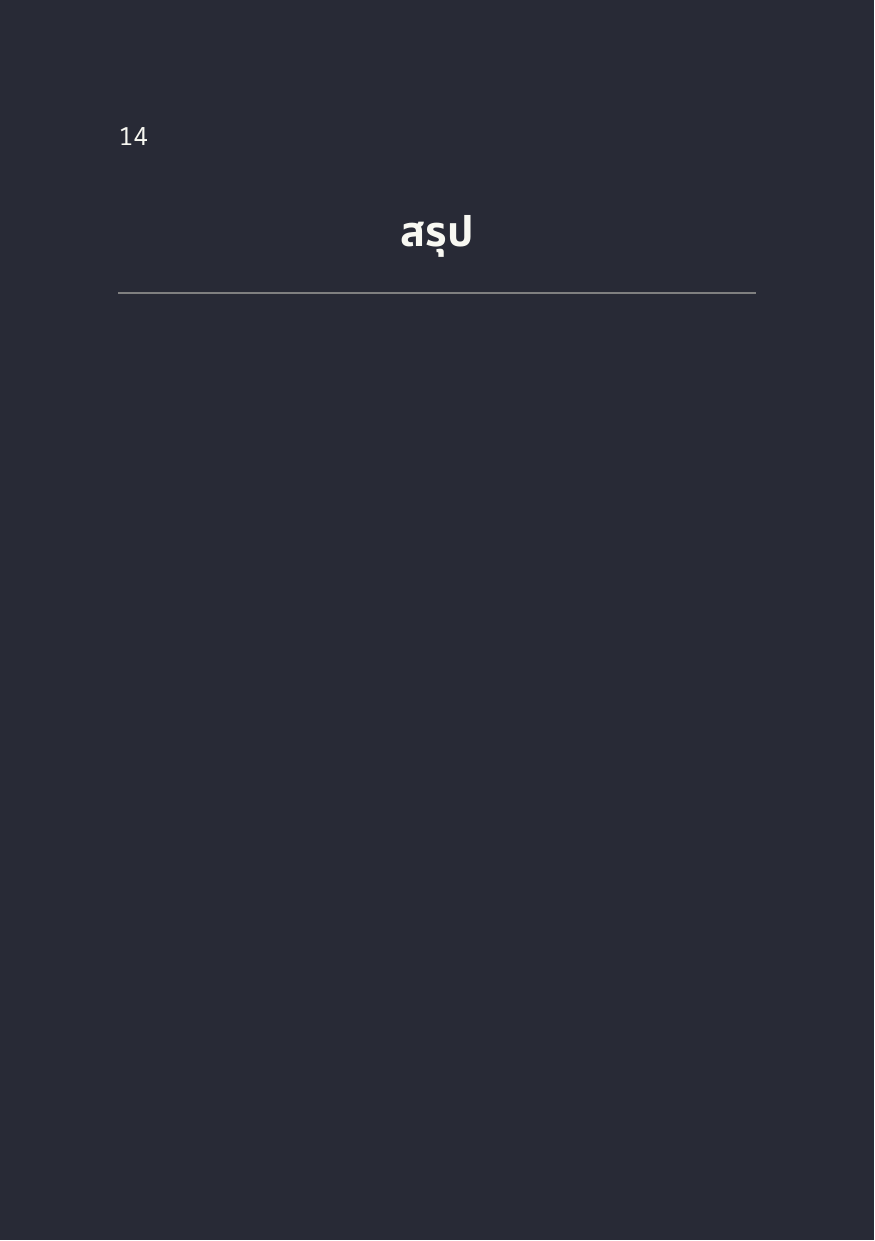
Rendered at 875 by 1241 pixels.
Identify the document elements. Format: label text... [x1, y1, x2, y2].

subtitle สรุป [118, 202, 756, 265]
